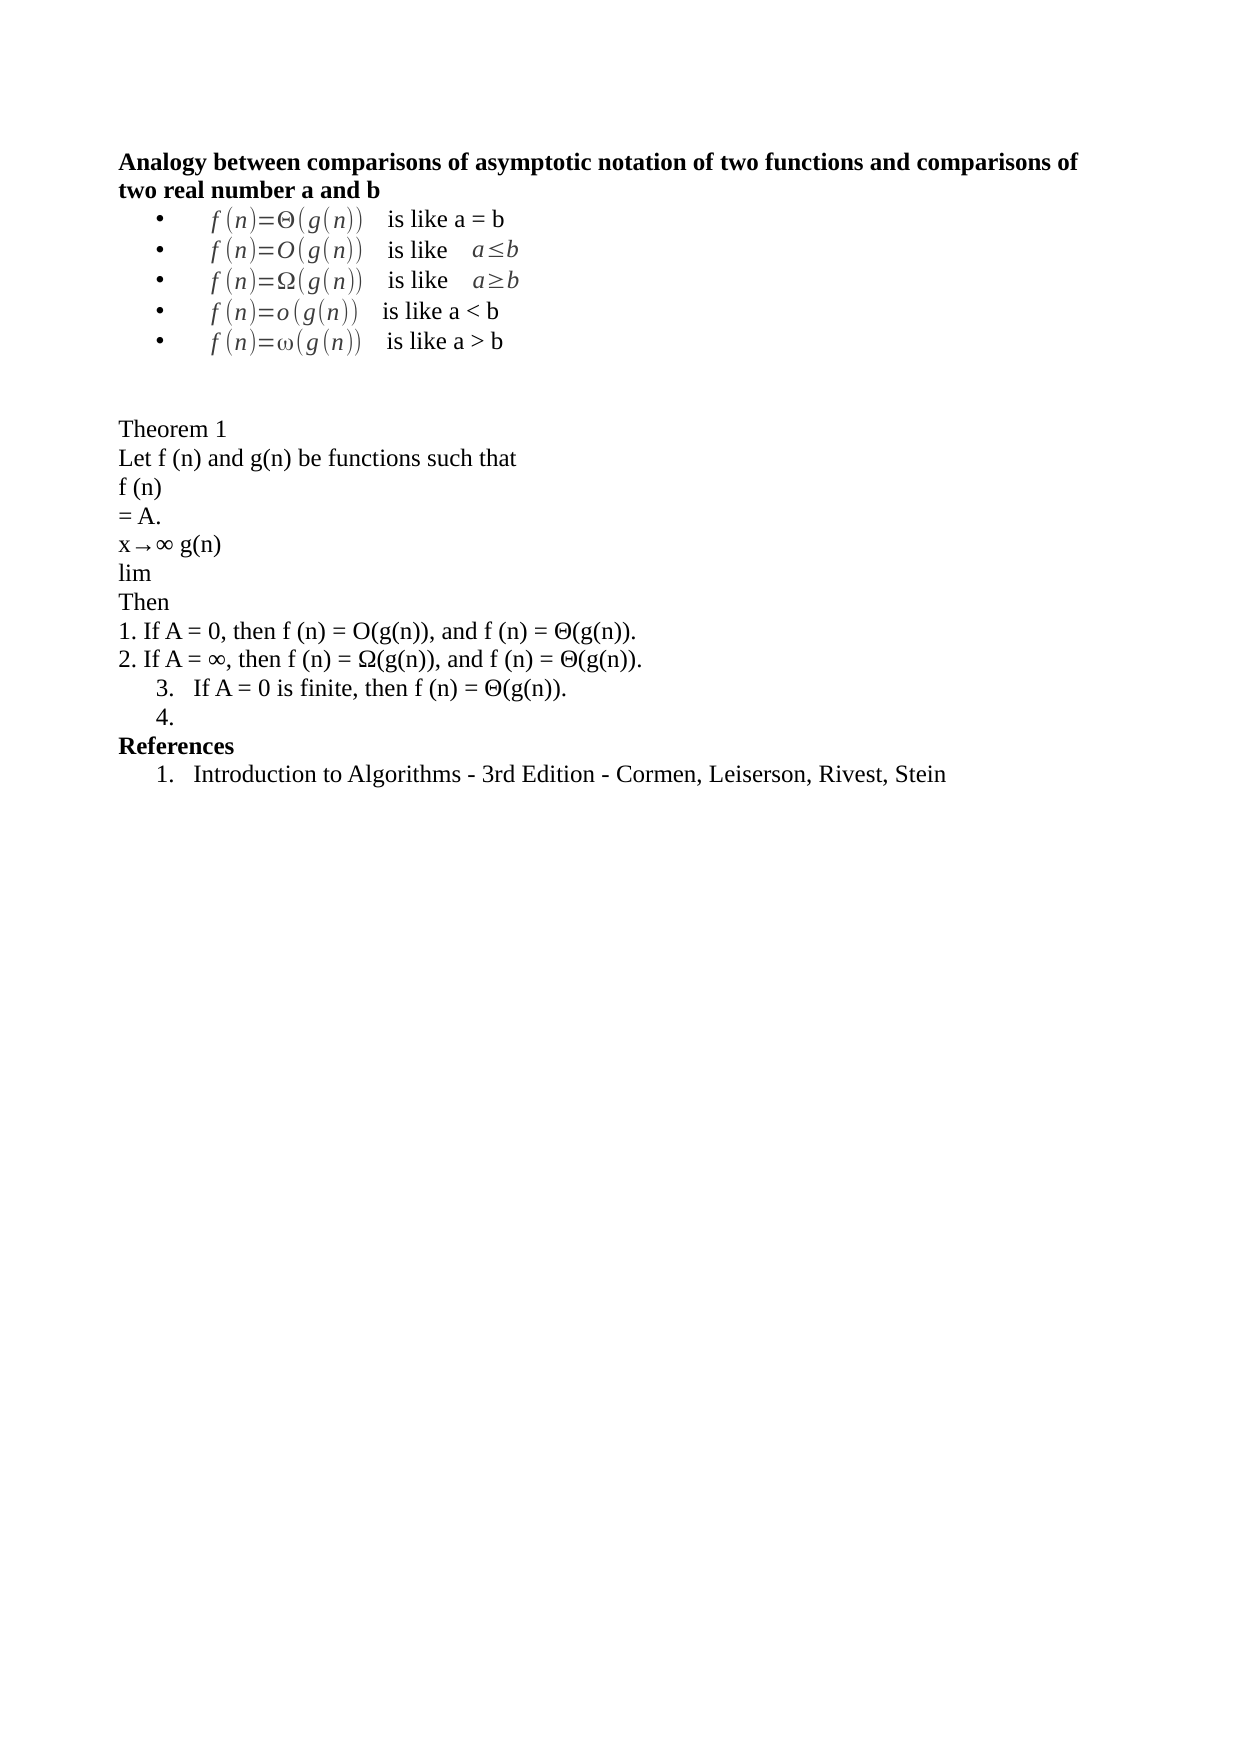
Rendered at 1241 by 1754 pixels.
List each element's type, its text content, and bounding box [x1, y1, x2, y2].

list If A = 0 is finite, then f (n) = Θ(g(n)). [156, 673, 1122, 702]
text = A. [118, 501, 1122, 529]
text x→∞ g(n) [118, 529, 1122, 558]
text Theorem 1 [118, 414, 1122, 443]
text 1. If A = 0, then f (n) = O(g(n)), and f (n) = Θ(g(n)). [118, 616, 1122, 644]
list is like a = b [156, 204, 1122, 235]
list is like [156, 265, 1122, 296]
text f (n) [118, 472, 1122, 501]
text Let f (n) and g(n) be functions such that [118, 443, 1122, 472]
list is like a < b [156, 296, 1122, 326]
text Analogy between comparisons of asymptotic notation of two functions and comparisons of two real number a and b [118, 147, 1122, 204]
list is like [156, 235, 1122, 265]
list is like a > b [156, 326, 1122, 357]
text 2. If A = ∞, then f (n) = Ω(g(n)), and f (n) = Θ(g(n)). [118, 644, 1122, 673]
text References [118, 731, 1122, 759]
text Then [118, 587, 1122, 616]
list Introduction to Algorithms - 3rd Edition - Cormen, Leiserson, Rivest, Stein [156, 759, 1122, 788]
text lim [118, 558, 1122, 587]
